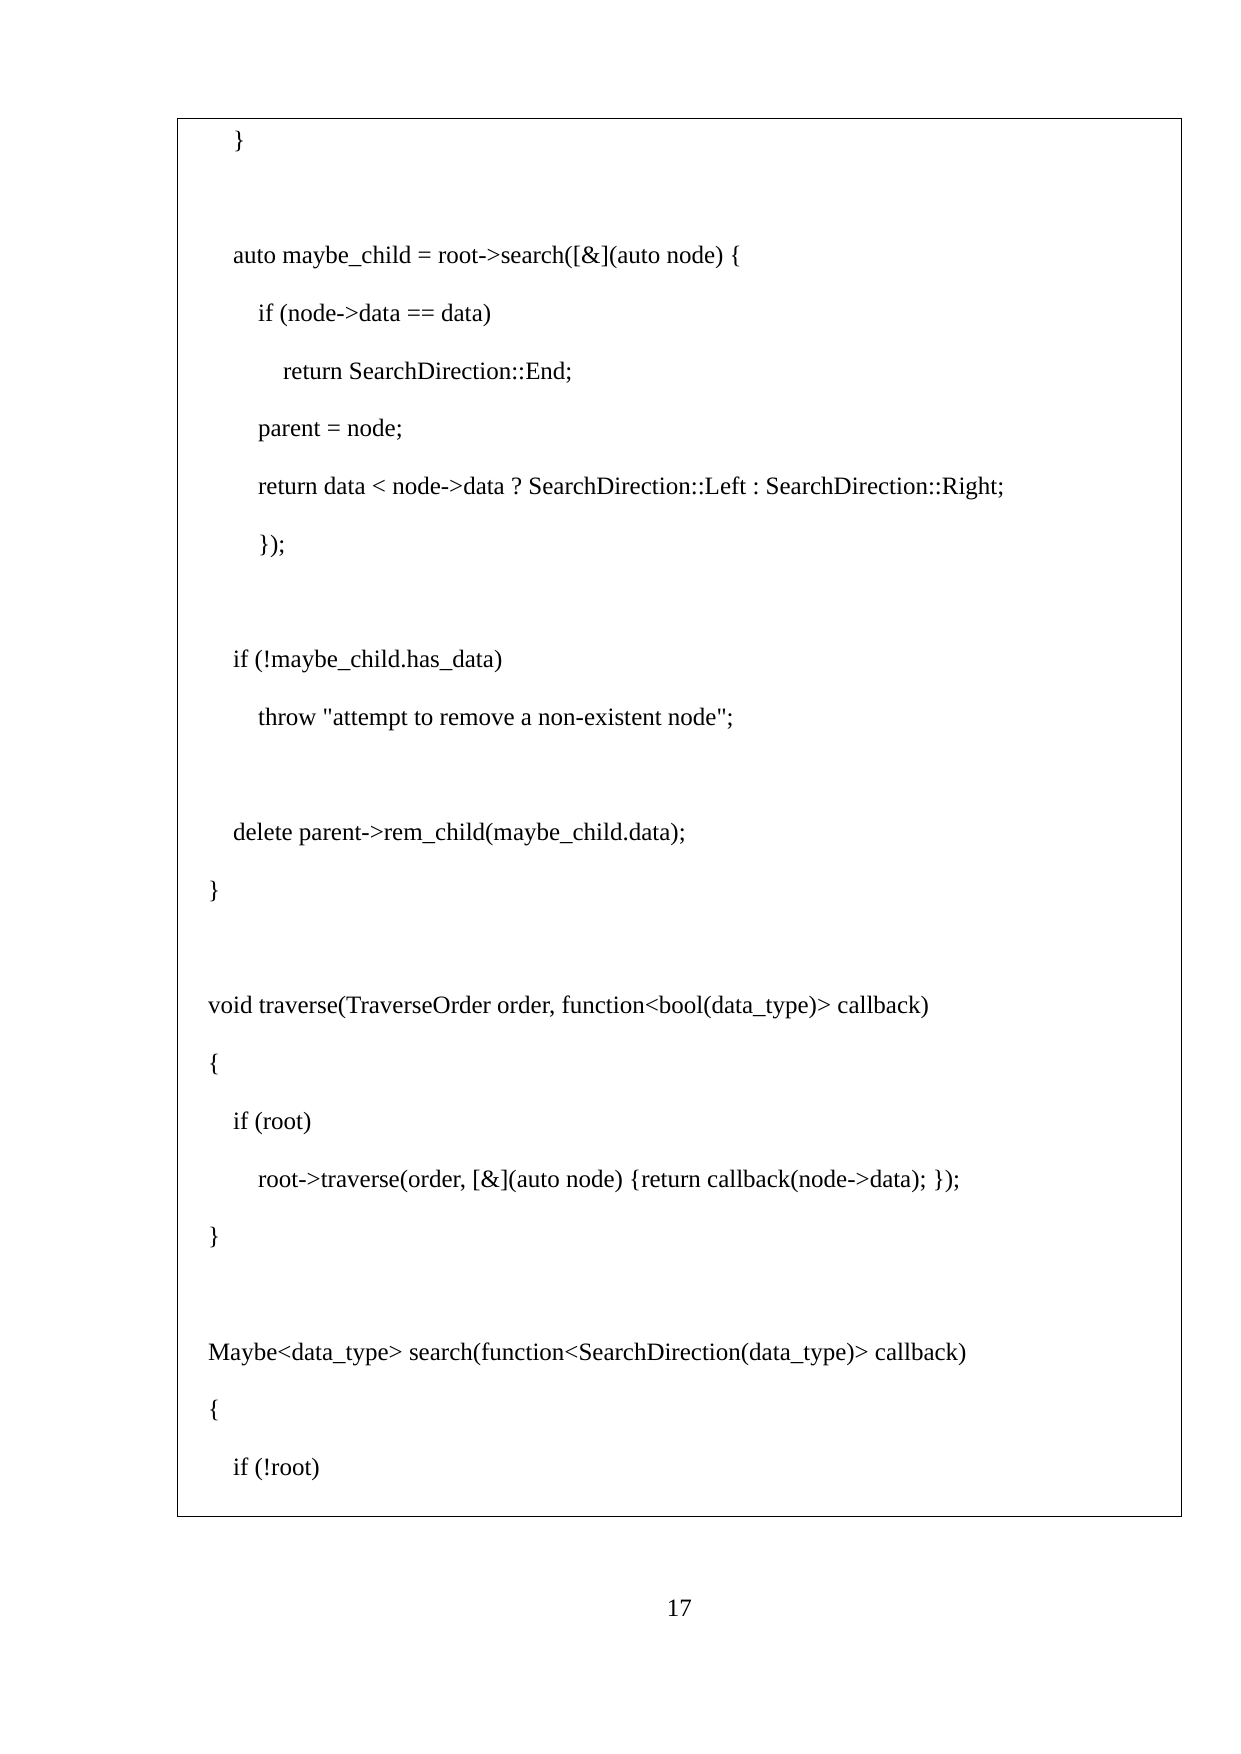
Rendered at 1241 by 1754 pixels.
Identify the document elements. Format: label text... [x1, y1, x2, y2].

table_header } auto maybe_child = root->search([&](auto node) { if (node->data == data) return SearchDirection::End; parent = node; return data < node->data ? SearchDirection::Left : SearchDirection::Right; }); if (!maybe_child.has_data) throw "attempt to remove a non-existent node"; delete parent->rem_child(maybe_child.data); } void traverse(TraverseOrder order, function<bool(data_type)> callback) { if (root) root->traverse(order, [&](auto node) {return callback(node->data); }); } Maybe<data_type> search(function<SearchDirection(data_type)> callback) { if (!root) [178, 119, 1181, 1516]
